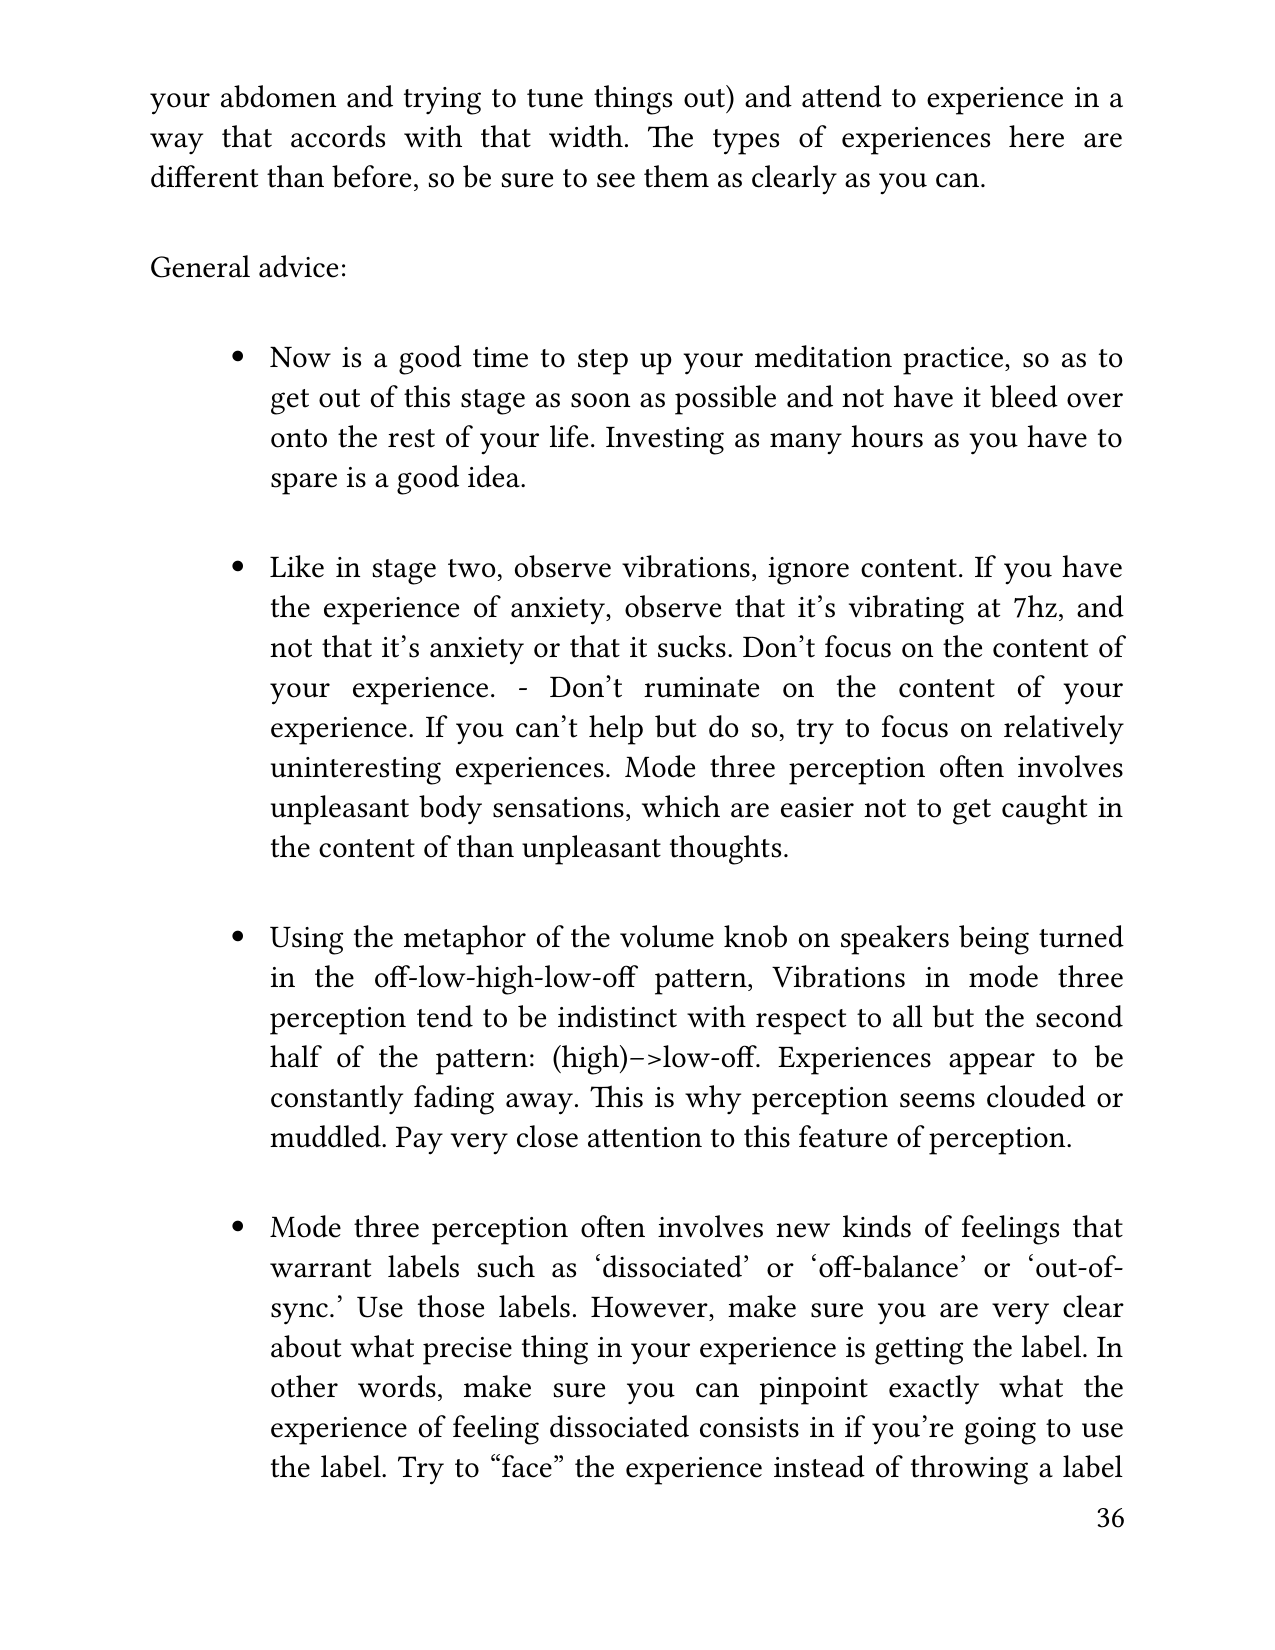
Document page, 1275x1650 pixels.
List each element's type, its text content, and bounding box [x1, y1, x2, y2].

list Now is a good time to step up your meditation practice, so as to get out of this stage as soon as possible and not have it bleed over onto the rest of your life. Investing as many hours as you have to spare is a good idea. [232, 335, 1125, 495]
text General advice: [150, 245, 1125, 285]
list Using the metaphor of the volume knob on speakers being turned in the off-low-high-low-off pattern, Vibrations in mode three perception tend to be indistinct with respect to all but the second half of the pattern: (high)–>low-off. Experiences appear to be constantly fading away. This is why perception seems clouded or muddled. Pay very close attention to this feature of perception. [232, 915, 1125, 1155]
list Mode three perception often involves new kinds of feelings that warrant labels such as ‘dissociated’ or ‘off-balance’ or ‘out-of-sync.’ Use those labels. However, make sure you are very clear about what precise thing in your experience is getting the label. In other words, make sure you can pinpoint exactly what the experience of feeling dissociated consists in if you’re going to use the label. Try to “face” the experience instead of throwing a label [232, 1205, 1125, 1485]
text your abdomen and trying to tune things out) and attend to experience in a way that accords with that width. The types of experiences here are different than before, so be sure to see them as clearly as you can. [150, 75, 1125, 195]
list Like in stage two, observe vibrations, ignore content. If you have the experience of anxiety, observe that it’s vibrating at 7hz, and not that it’s anxiety or that it sucks. Don’t focus on the content of your experience. - Don’t ruminate on the content of your experience. If you can’t help but do so, try to focus on relatively uninteresting experiences. Mode three perception often involves unpleasant body sensations, which are easier not to get caught in the content of than unpleasant thoughts. [232, 545, 1125, 865]
